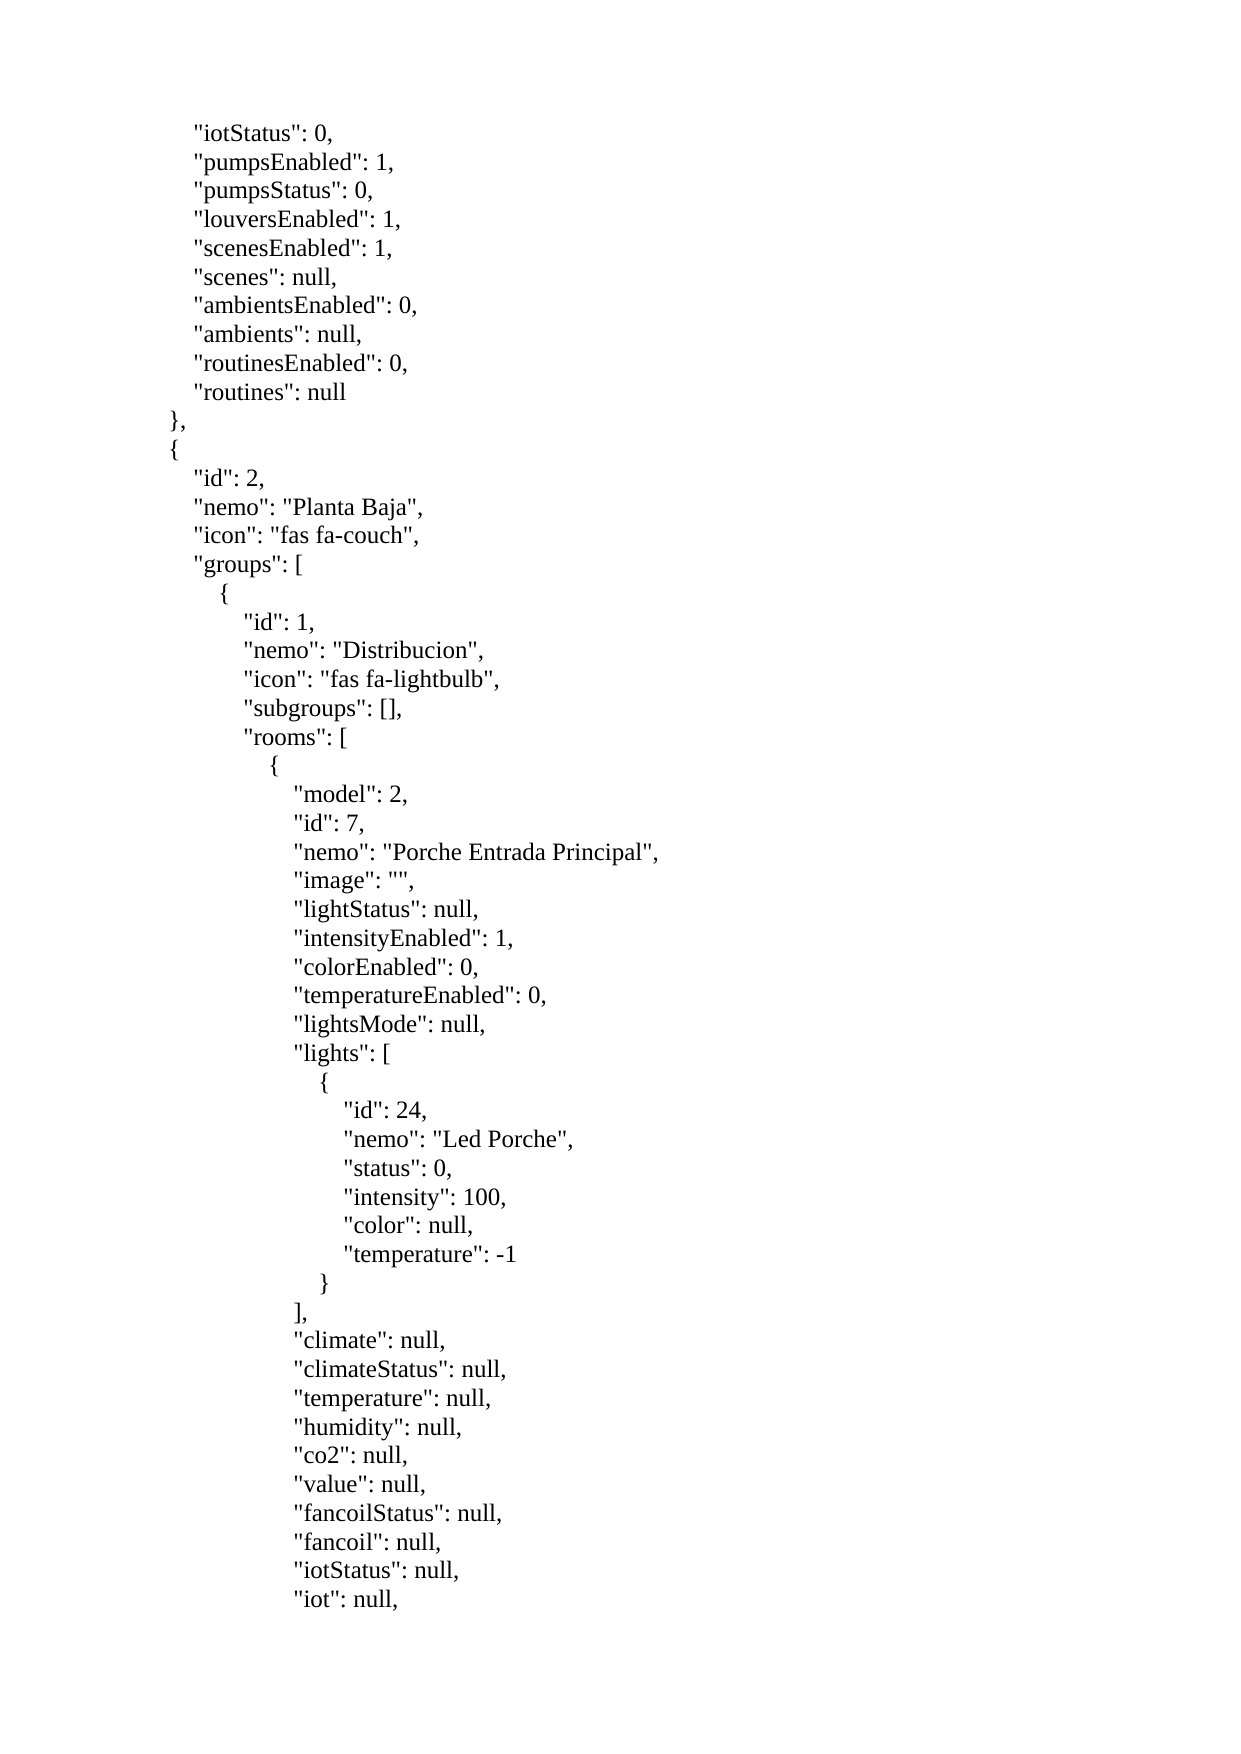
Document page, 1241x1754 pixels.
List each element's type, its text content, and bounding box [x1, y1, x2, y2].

text "value": null, [118, 1469, 1122, 1498]
text "iotStatus": 0, [118, 118, 1122, 147]
text "icon": "fas fa-lightbulb", [118, 664, 1122, 693]
text "lightsMode": null, [118, 1009, 1122, 1038]
text "louversEnabled": 1, [118, 204, 1122, 233]
text "nemo": "Distribucion", [118, 636, 1122, 664]
text "pumpsEnabled": 1, [118, 147, 1122, 176]
text "nemo": "Led Porche", [118, 1124, 1122, 1153]
text "climateStatus": null, [118, 1354, 1122, 1383]
text { [118, 1067, 1122, 1096]
text { [118, 434, 1122, 463]
text "id": 2, [118, 463, 1122, 492]
text "iot": null, [118, 1584, 1122, 1613]
text "image": "", [118, 866, 1122, 894]
text "temperature": null, [118, 1383, 1122, 1412]
text "rooms": [ [118, 722, 1122, 751]
text "pumpsStatus": 0, [118, 176, 1122, 204]
text "lights": [ [118, 1038, 1122, 1067]
text ], [118, 1297, 1122, 1326]
text "status": 0, [118, 1153, 1122, 1182]
text "ambients": null, [118, 319, 1122, 348]
text }, [118, 406, 1122, 434]
text "model": 2, [118, 779, 1122, 808]
text "fancoil": null, [118, 1527, 1122, 1556]
text } [118, 1268, 1122, 1297]
text "id": 24, [118, 1096, 1122, 1124]
text "routines": null [118, 377, 1122, 406]
text "nemo": "Planta Baja", [118, 492, 1122, 521]
text "id": 7, [118, 808, 1122, 837]
text "co2": null, [118, 1441, 1122, 1469]
text "nemo": "Porche Entrada Principal", [118, 837, 1122, 866]
text "temperature": -1 [118, 1239, 1122, 1268]
text "humidity": null, [118, 1412, 1122, 1441]
text "color": null, [118, 1211, 1122, 1239]
text "scenes": null, [118, 262, 1122, 291]
text "iotStatus": null, [118, 1556, 1122, 1584]
text "lightStatus": null, [118, 894, 1122, 923]
text { [118, 751, 1122, 779]
text "colorEnabled": 0, [118, 952, 1122, 981]
text "intensity": 100, [118, 1182, 1122, 1211]
text "routinesEnabled": 0, [118, 348, 1122, 377]
text { [118, 578, 1122, 607]
text "temperatureEnabled": 0, [118, 981, 1122, 1009]
text "scenesEnabled": 1, [118, 233, 1122, 262]
text "fancoilStatus": null, [118, 1498, 1122, 1527]
text "id": 1, [118, 607, 1122, 636]
text "icon": "fas fa-couch", [118, 521, 1122, 549]
text "subgroups": [], [118, 693, 1122, 722]
text "groups": [ [118, 549, 1122, 578]
text "climate": null, [118, 1326, 1122, 1354]
text "intensityEnabled": 1, [118, 923, 1122, 952]
text "ambientsEnabled": 0, [118, 291, 1122, 319]
